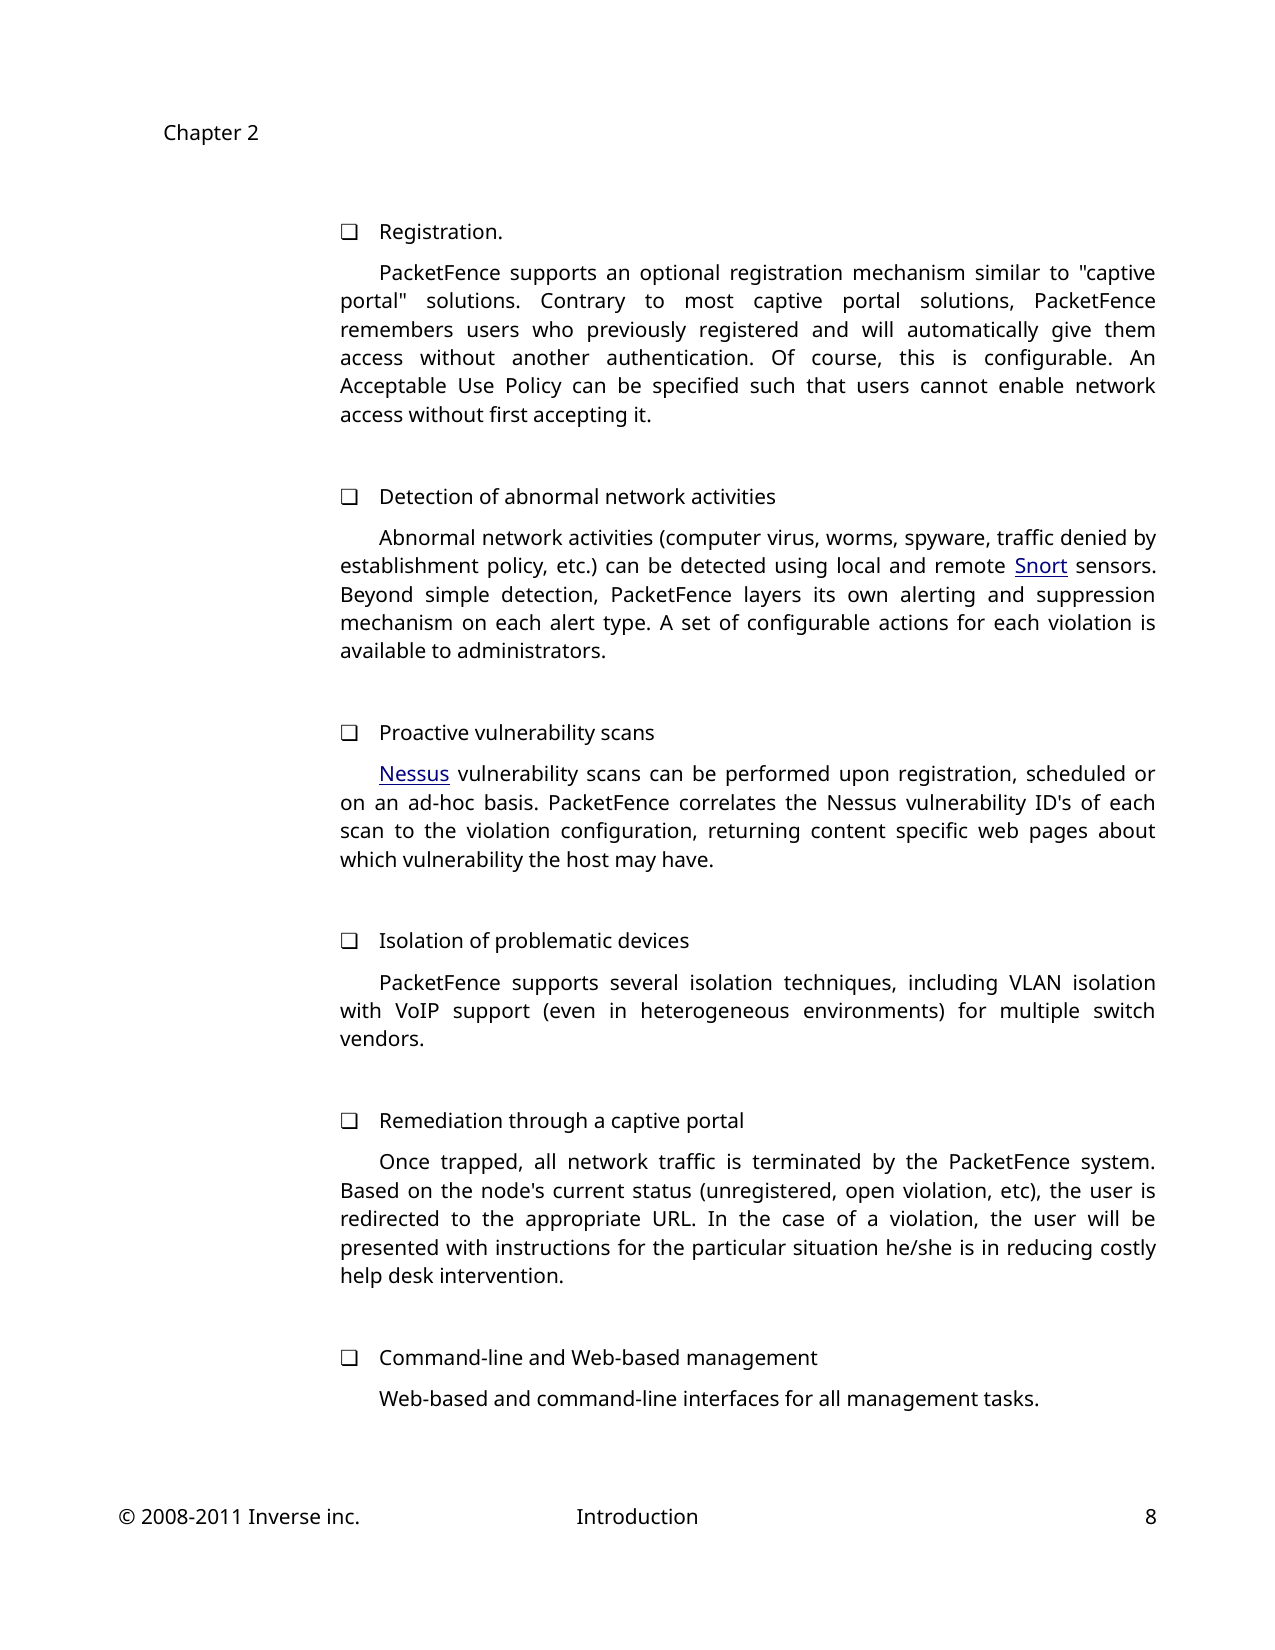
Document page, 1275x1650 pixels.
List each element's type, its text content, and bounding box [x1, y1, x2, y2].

list PacketFence supports several isolation techniques, including VLAN isolation with VoIP support (even in heterogeneous environments) for multiple switch vendors. [340, 968, 1157, 1053]
list ❏ Remediation through a captive portal [340, 1106, 1157, 1135]
list Web-based and command-line interfaces for all management tasks. [340, 1384, 1157, 1412]
list ❏ Proactive vulnerability scans [340, 718, 1157, 747]
list Once trapped, all network traffic is terminated by the PacketFence system. Based on the node's current status (unregistered, open violation, etc), the user is redirected to the appropriate URL. In the case of a violation, the user will be presented with instructions for the particular situation he/she is in reducing costly help desk intervention. [340, 1147, 1157, 1289]
list Abnormal network activities (computer virus, worms, spyware, traffic denied by establishment policy, etc.) can be detected using local and remote Snort sensors. Beyond simple detection, PacketFence layers its own alerting and suppression mechanism on each alert type. A set of configurable actions for each violation is available to administrators. [340, 523, 1157, 665]
list PacketFence supports an optional registration mechanism similar to "captive portal" solutions. Contrary to most captive portal solutions, PacketFence remembers users who previously registered and will automatically give them access without another authentication. Of course, this is configurable. An Acceptable Use Policy can be specified such that users cannot enable network access without first accepting it. [340, 258, 1157, 428]
list ❏ Command-line and Web-based management [340, 1343, 1157, 1371]
list ❏ Detection of abnormal network activities [340, 482, 1157, 510]
list Nessus vulnerability scans can be performed upon registration, scheduled or on an ad-hoc basis. PacketFence correlates the Nessus vulnerability ID's of each scan to the violation configuration, returning content specific web pages about which vulnerability the host may have. [340, 759, 1157, 873]
list ❏ Isolation of problematic devices [340, 927, 1157, 955]
list ❏ Registration. [340, 217, 1157, 245]
